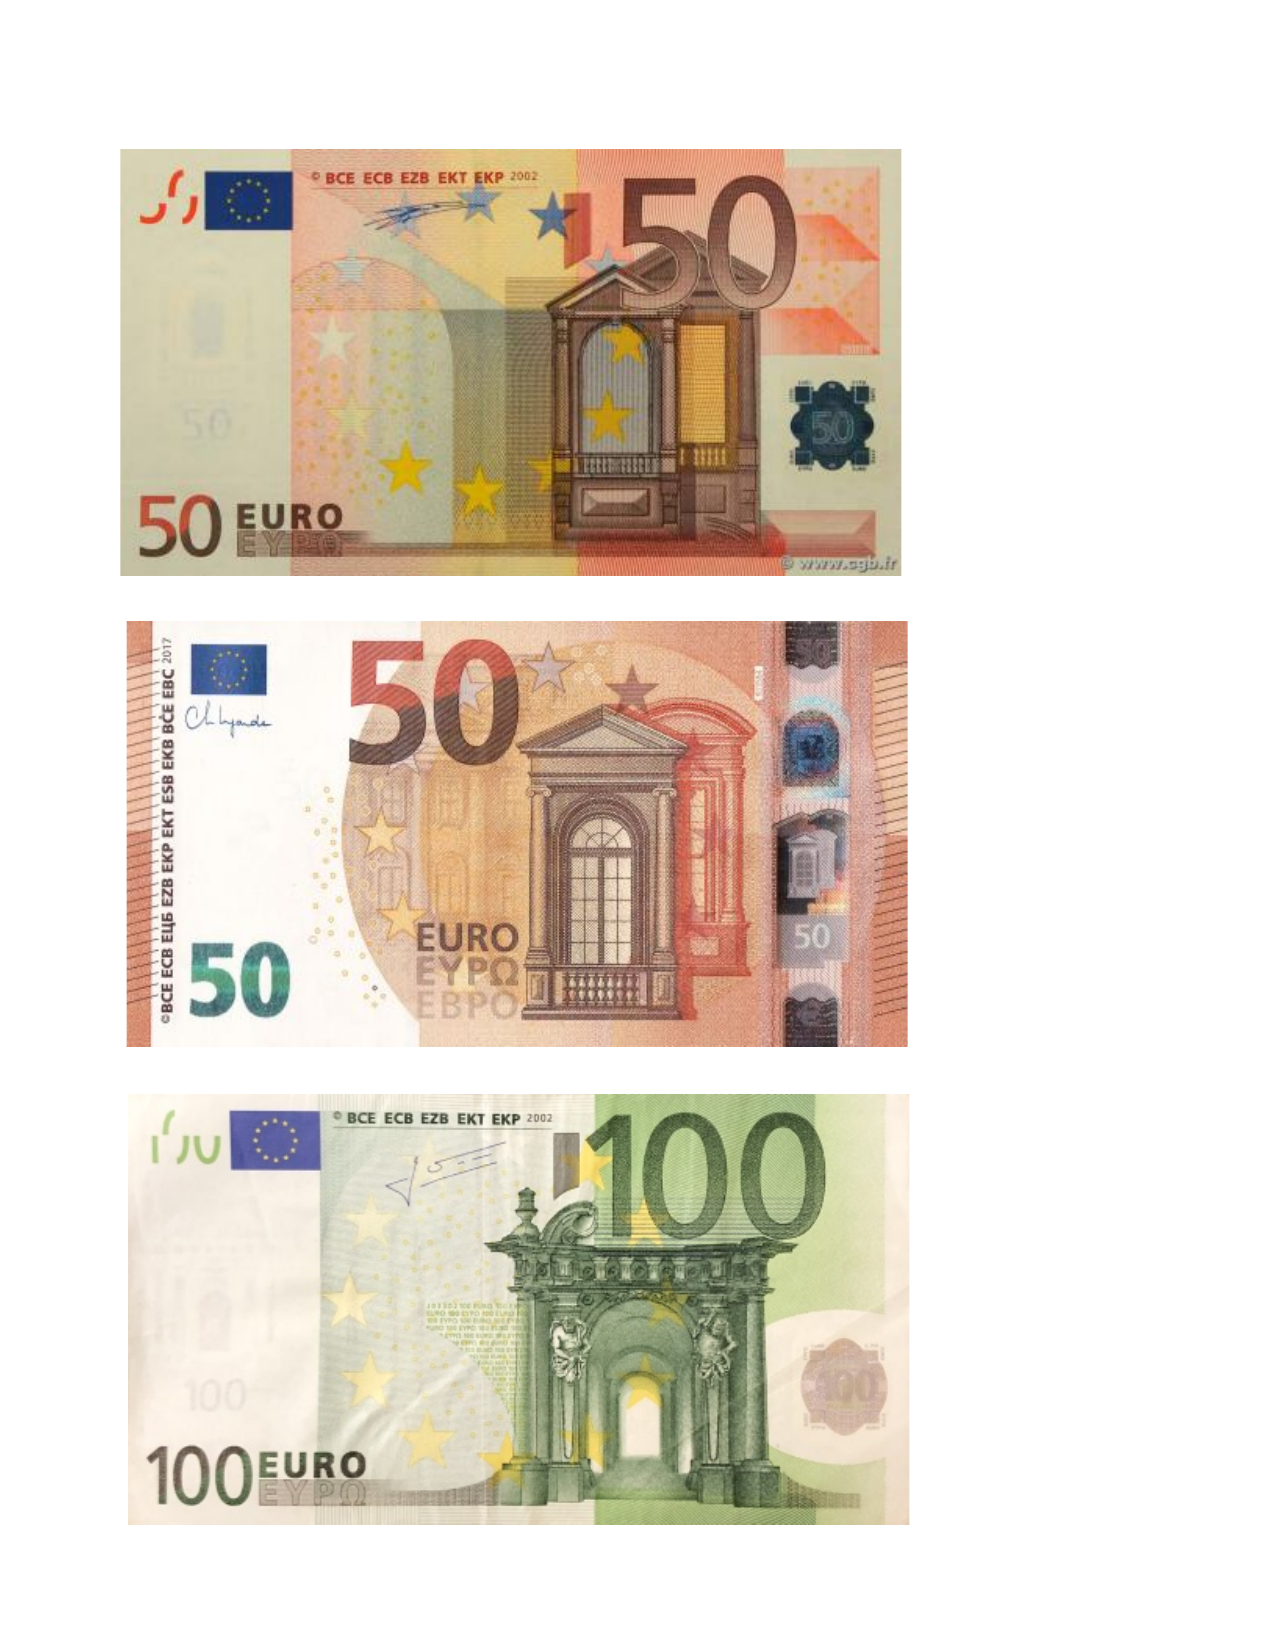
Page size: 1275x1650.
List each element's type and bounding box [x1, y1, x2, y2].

picture [128, 1094, 910, 1525]
picture [126, 621, 908, 1047]
picture [120, 149, 902, 576]
